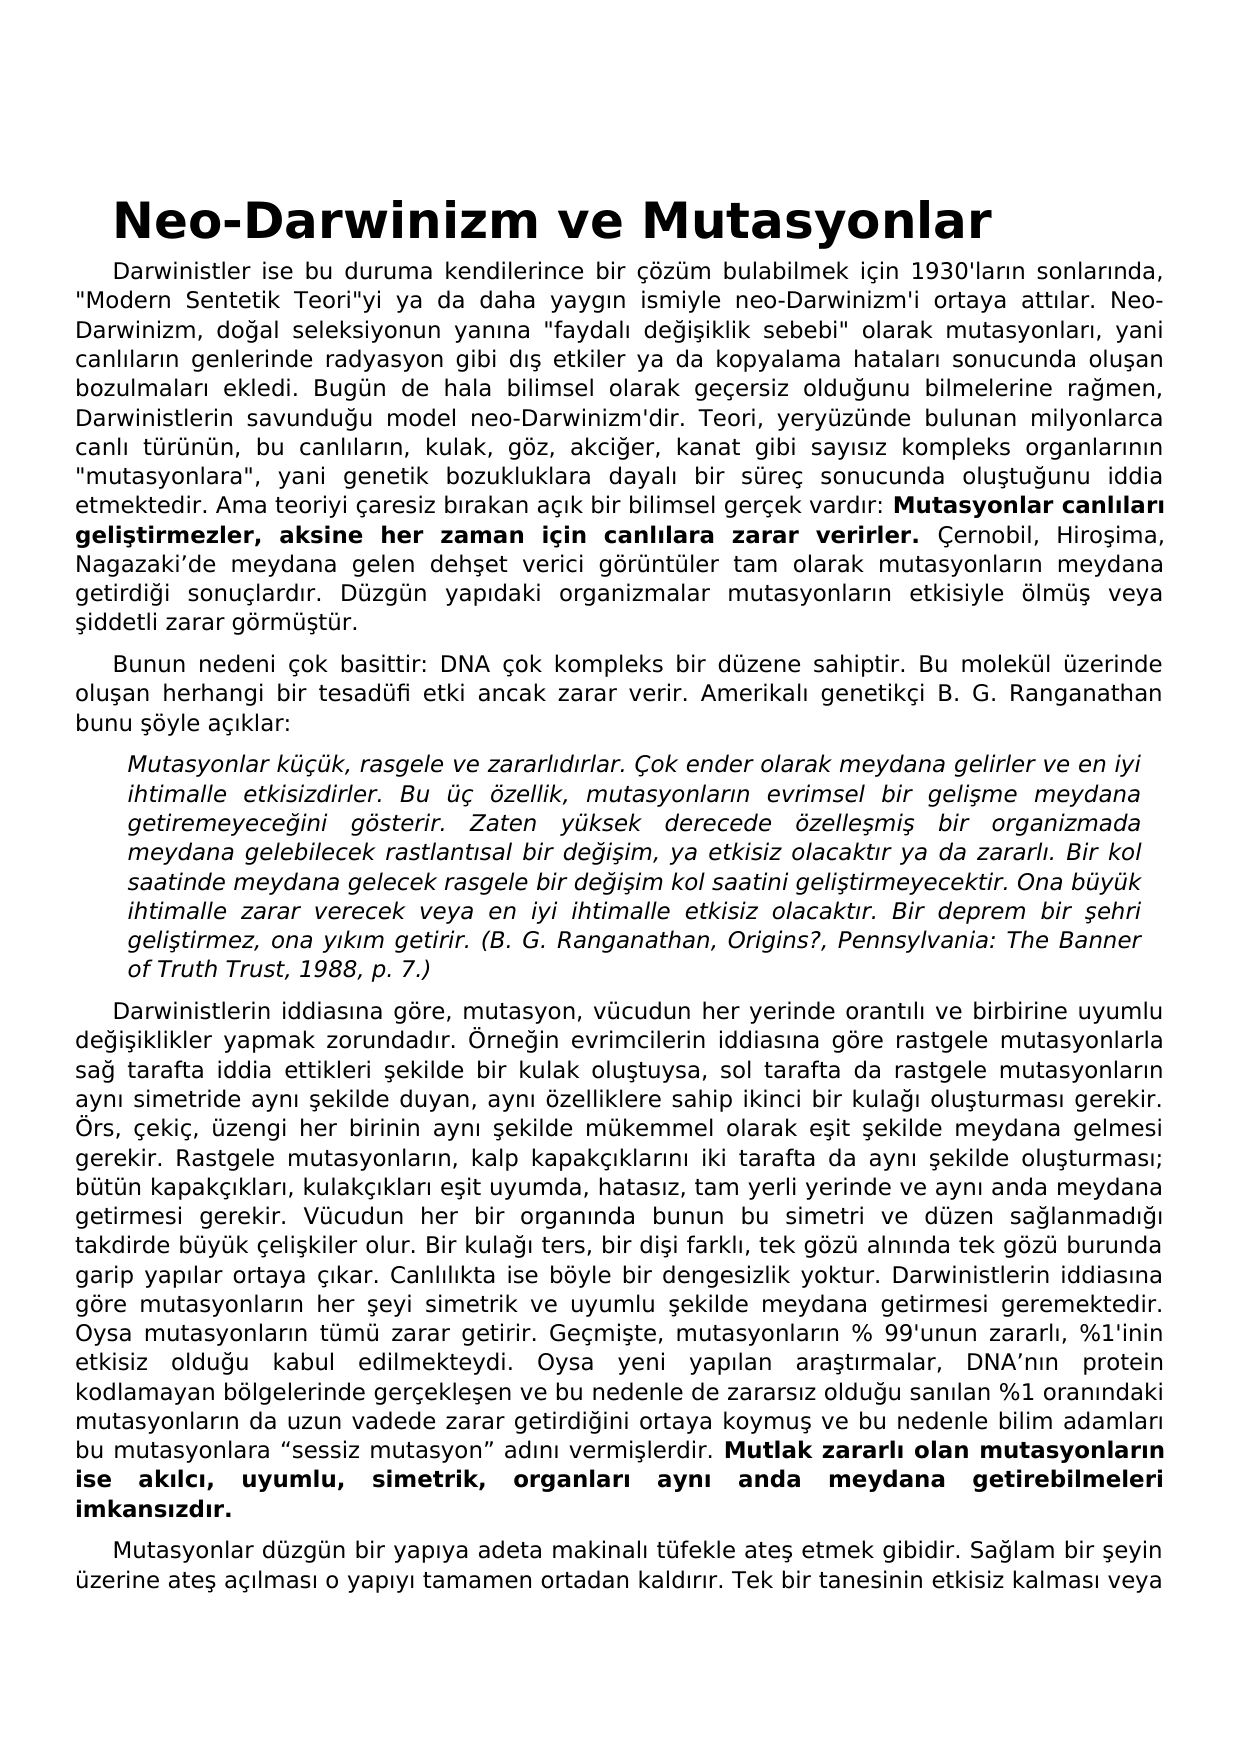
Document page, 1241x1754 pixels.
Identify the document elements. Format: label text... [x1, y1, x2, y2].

text Mutasyonlar küçük, rasgele ve zararlıdırlar. Çok ender olarak meydana gelirler ve en iyi ihtimalle etkisizdirler. Bu üç özellik, mutasyonların evrimsel bir gelişme meydana getiremeyeceğini gösterir. Zaten yüksek derecede özelleşmiş bir organizmada meydana gelebilecek rastlantısal bir değişim, ya etkisiz olacaktır ya da zararlı. Bir kol saatinde meydana gelecek rasgele bir değişim kol saatini geliştirmeyecektir. Ona büyük ihtimalle zarar verecek veya en iyi ihtimalle etkisiz olacaktır. Bir deprem bir şehri geliştirmez, ona yıkım getirir. (B. G. Ranganathan, Origins?, Pennsylvania: The Banner of Truth Trust, 1988, p. 7.) [127, 752, 1143, 983]
text Darwinistlerin iddiasına göre, mutasyon, vücudun her yerinde orantılı ve birbirine uyumlu değişiklikler yapmak zorundadır. Örneğin evrimcilerin iddiasına göre rastgele mutasyonlarla sağ tarafta iddia ettikleri şekilde bir kulak oluştuysa, sol tarafta da rastgele mutasyonların aynı simetride aynı şekilde duyan, aynı özelliklere sahip ikinci bir kulağı oluşturması gerekir. Örs, çekiç, üzengi her birinin aynı şekilde mükemmel olarak eşit şekilde meydana gelmesi gerekir. Rastgele mutasyonların, kalp kapakçıklarını iki tarafta da aynı şekilde oluşturması; bütün kapakçıkları, kulakçıkları eşit uyumda, hatasız, tam yerli yerinde ve aynı anda meydana getirmesi gerekir. Vücudun her bir organında bunun bu simetri ve düzen sağlanmadığı takdirde büyük çelişkiler olur. Bir kulağı ters, bir dişi farklı, tek gözü alnında tek gözü burunda garip yapılar ortaya çıkar. Canlılıkta ise böyle bir dengesizlik yoktur. Darwinistlerin iddiasına göre mutasyonların her şeyi simetrik ve uyumlu şekilde meydana getirmesi geremektedir. Oysa mutasyonların tümü zarar getirir. Geçmişte, mutasyonların % 99'unun zararlı, %1'inin etkisiz olduğu kabul edilmekteydi. Oysa yeni yapılan araştırmalar, DNA’nın protein kodlamayan bölgelerinde gerçekleşen ve bu nedenle de zararsız olduğu sanılan %1 oranındaki mutasyonların da uzun vadede zarar getirdiğini ortaya koymuş ve bu nedenle bilim adamları bu mutasyonlara “sessiz mutasyon” adını vermişlerdir. Mutlak zararlı olan mutasyonların ise akılcı, uyumlu, simetrik, organları aynı anda meydana getirebilmeleri imkansızdır. [75, 998, 1165, 1523]
text Bunun nedeni çok basittir: DNA çok kompleks bir düzene sahiptir. Bu molekül üzerinde oluşan herhangi bir tesadüfi etki ancak zarar verir. Amerikalı genetikçi B. G. Ranganathan bunu şöyle açıklar: [75, 651, 1165, 737]
text Mutasyonlar düzgün bir yapıya adeta makinalı tüfekle ateş etmek gibidir. Sağlam bir şeyin üzerine ateş açılması o yapıyı tamamen ortadan kaldırır. Tek bir tanesinin etkisiz kalması veya [75, 1538, 1165, 1594]
subtitle Neo-Darwinizm ve Mutasyonlar [112, 192, 1165, 250]
text Darwinistler ise bu duruma kendilerince bir çözüm bulabilmek için 1930'ların sonlarında, "Modern Sentetik Teori"yi ya da daha yaygın ismiyle neo-Darwinizm'i ortaya attılar. Neo-Darwinizm, doğal seleksiyonun yanına "faydalı değişiklik sebebi" olarak mutasyonları, yani canlıların genlerinde radyasyon gibi dış etkiler ya da kopyalama hataları sonucunda oluşan bozulmaları ekledi. Bugün de hala bilimsel olarak geçersiz olduğunu bilmelerine rağmen, Darwinistlerin savunduğu model neo-Darwinizm'dir. Teori, yeryüzünde bulunan milyonlarca canlı türünün, bu canlıların, kulak, göz, akciğer, kanat gibi sayısız kompleks organlarının "mutasyonlara", yani genetik bozukluklara dayalı bir süreç sonucunda oluştuğunu iddia etmektedir. Ama teoriyi çaresiz bırakan açık bir bilimsel gerçek vardır: Mutasyonlar canlıları geliştirmezler, aksine her zaman için canlılara zarar verirler. Çernobil, Hiroşima, Nagazaki’de meydana gelen dehşet verici görüntüler tam olarak mutasyonların meydana getirdiği sonuçlardır. Düzgün yapıdaki organizmalar mutasyonların etkisiyle ölmüş veya şiddetli zarar görmüştür. [75, 258, 1165, 636]
